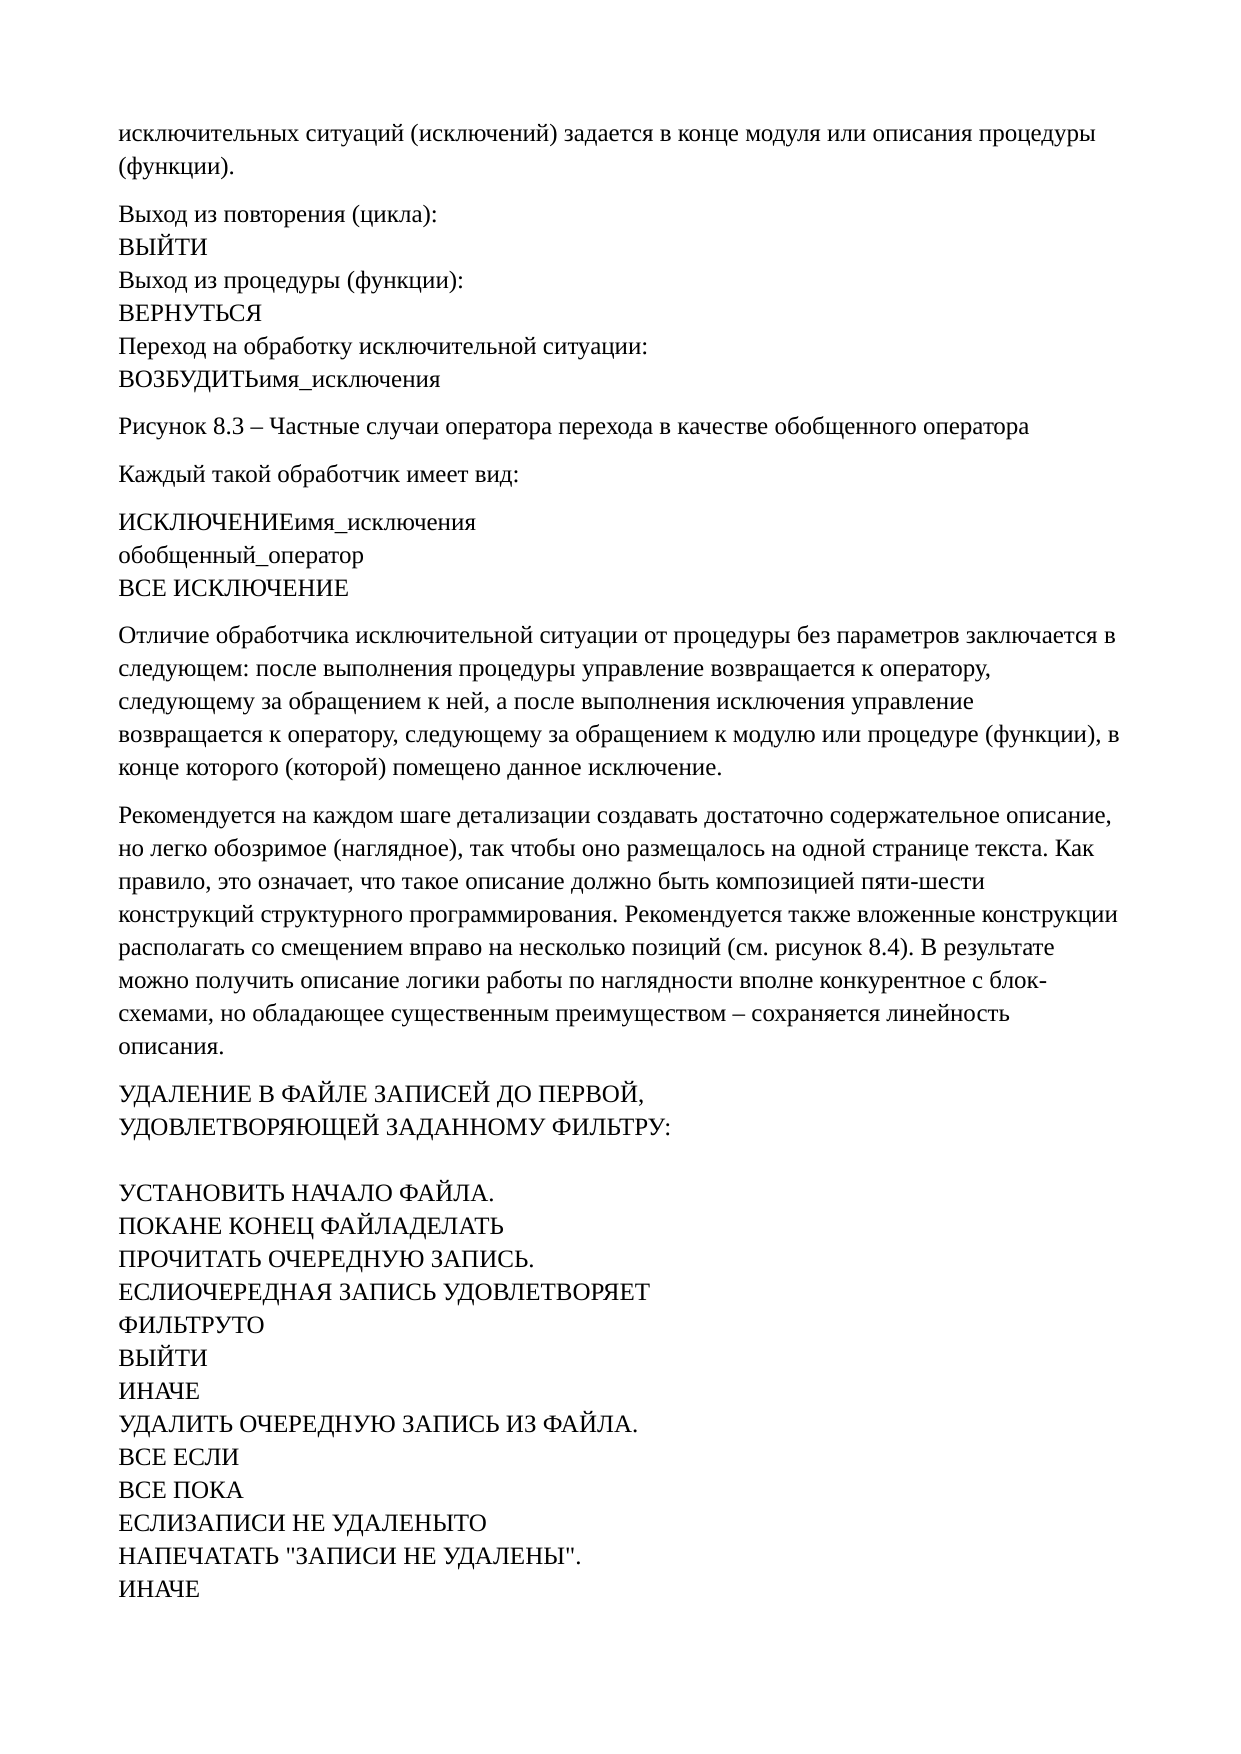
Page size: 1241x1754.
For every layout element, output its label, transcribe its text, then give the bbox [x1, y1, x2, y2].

text Рекомендуется на каждом шаге детализации создавать достаточно содержательное описание, но легко обозримое (наглядное), так чтобы оно размещалось на одной странице текста. Как правило, это означает, что такое описание должно быть композицией пяти-шести конструкций структурного программирования. Рекомендуется также вложенные конструкции располагать со смещением вправо на несколько позиций (см. рисунок 8.4). В результате можно получить описание логики работы по наглядности вполне конкурентное с блок-схемами, но обладающее существенным преимуществом – сохраняется линейность описания. [118, 800, 1122, 1060]
text Выход из повторения (цикла): ВЫЙТИ Выход из процедуры (функции): ВЕРНУТЬСЯ Переход на обработку исключительной ситуации: ВОЗБУДИТЬимя_исключения [118, 199, 1122, 393]
text УДАЛЕНИЕ В ФАЙЛЕ ЗАПИСЕЙ ДО ПЕРВОЙ, УДОВЛЕТВОРЯЮЩЕЙ ЗАДАННОМУ ФИЛЬТРУ: УСТАНОВИТЬ НАЧАЛО ФАЙЛА. ПОКАНЕ КОНЕЦ ФАЙЛАДЕЛАТЬ ПРОЧИТАТЬ ОЧЕРЕДНУЮ ЗАПИСЬ. ЕСЛИОЧЕРЕДНАЯ ЗАПИСЬ УДОВЛЕТВОРЯЕТ ФИЛЬТРУТО ВЫЙТИ ИНАЧЕ УДАЛИТЬ ОЧЕРЕДНУЮ ЗАПИСЬ ИЗ ФАЙЛА. ВСЕ ЕСЛИ ВСЕ ПОКА ЕСЛИЗАПИСИ НЕ УДАЛЕНЫТО НАПЕЧАТАТЬ "ЗАПИСИ НЕ УДАЛЕНЫ". ИНАЧЕ [118, 1079, 1122, 1603]
text ИСКЛЮЧЕНИЕимя_исключения обобщенный_оператор ВСЕ ИСКЛЮЧЕНИЕ [118, 507, 1122, 601]
text Каждый такой обработчик имеет вид: [118, 459, 1122, 488]
text Рисунок 8.3 – Частные случаи оператора перехода в качестве обобщенного оператора [118, 411, 1122, 440]
text Отличие обработчика исключительной ситуации от процедуры без параметров заключается в следующем: после выполнения процедуры управление возвращается к оператору, следующему за обращением к ней, а после выполнения исключения управление возвращается к оператору, следующему за обращением к модулю или процедуре (функции), в конце которого (которой) помещено данное исключение. [118, 620, 1122, 781]
text исключительных ситуаций (исключений) задается в конце модуля или описания процедуры (функции). [118, 118, 1122, 180]
